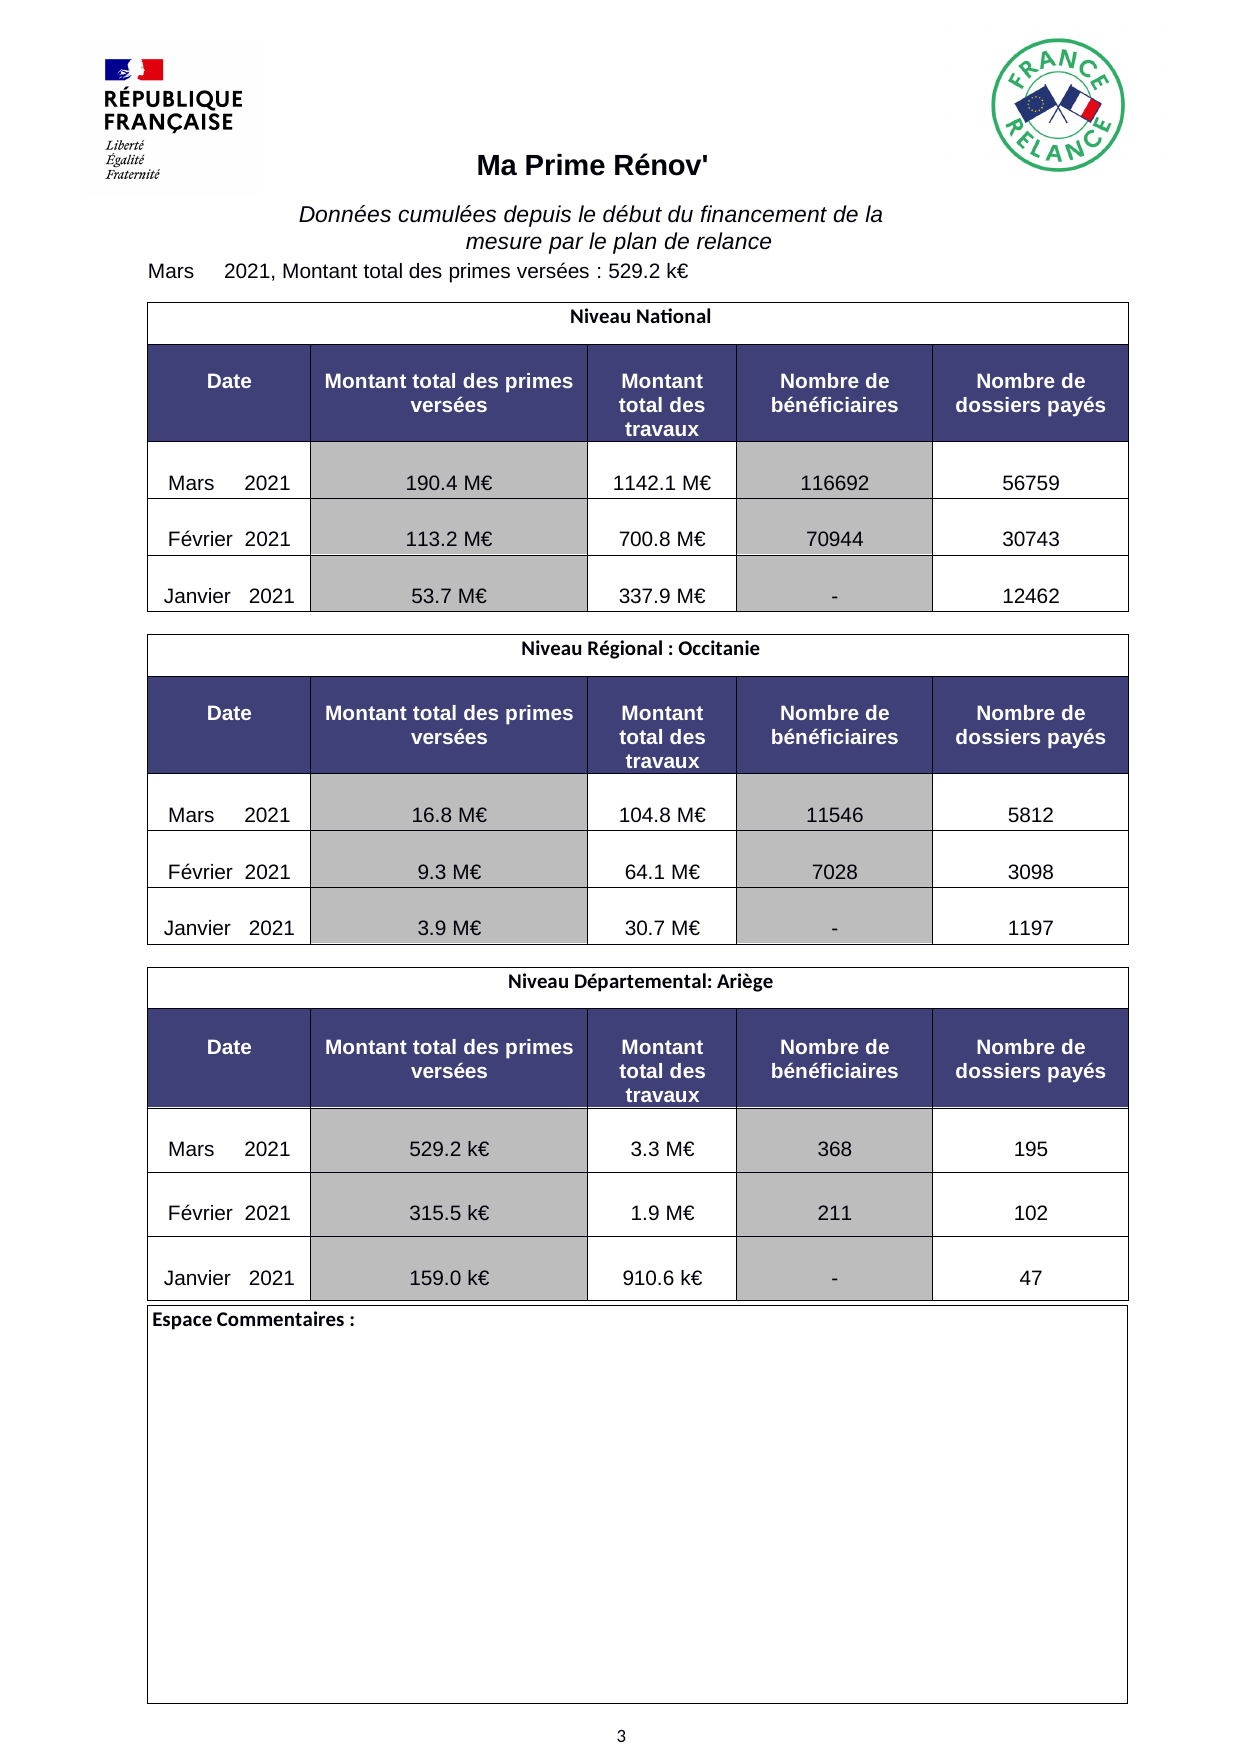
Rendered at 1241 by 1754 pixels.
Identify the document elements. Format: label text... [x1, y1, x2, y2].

table_cell 3098 [933, 831, 1128, 887]
table_cell 102 [933, 1173, 1128, 1236]
text Espace Commentaires : [148, 1306, 1127, 1332]
table_cell 30743 [933, 499, 1128, 554]
table_cell 7028 [737, 831, 932, 887]
table_cell - [737, 556, 932, 611]
table_cell Février 2021 [148, 1173, 310, 1236]
table_cell Nombre de bénéficiaires [737, 1009, 932, 1107]
table_cell - [737, 888, 932, 943]
table_cell Nombre de bénéficiaires [737, 345, 932, 441]
table_cell Janvier 2021 [148, 888, 310, 943]
table_cell 116692 [737, 442, 932, 498]
table_header Niveau National [148, 303, 1128, 344]
table_cell Date [148, 677, 310, 773]
table_cell Janvier 2021 [148, 1237, 310, 1300]
table_header Niveau Départemental: Ariège [148, 968, 1128, 1008]
table_cell 47 [933, 1237, 1128, 1300]
text Mars 2021, Montant total des primes versées : 529.2 k€ [148, 259, 1093, 283]
table_cell Nombre de dossiers payés [933, 677, 1128, 773]
table_cell Mars 2021 [148, 1109, 310, 1172]
table_cell 1142.1 M€ [588, 442, 736, 498]
table_cell 64.1 M€ [588, 831, 736, 887]
table_cell 113.2 M€ [311, 499, 587, 554]
table_cell Montant total des travaux [588, 345, 736, 441]
table_cell 30.7 M€ [588, 888, 736, 943]
table_cell 53.7 M€ [311, 556, 587, 611]
table_cell Nombre de dossiers payés [933, 1009, 1128, 1107]
table_cell 159.0 k€ [311, 1237, 587, 1300]
table_cell 70944 [737, 499, 932, 554]
table_cell 315.5 k€ [311, 1173, 587, 1236]
table_cell - [737, 1237, 932, 1300]
table_cell Montant total des travaux [588, 677, 736, 773]
table_cell Mars 2021 [148, 774, 310, 830]
table_cell Montant total des primes versées [311, 345, 587, 441]
table_cell Nombre de dossiers payés [933, 345, 1128, 441]
table_cell Février 2021 [148, 499, 310, 554]
table_cell 5812 [933, 774, 1128, 830]
table_cell Montant total des travaux [588, 1009, 736, 1107]
table_cell Mars 2021 [148, 442, 310, 498]
table_cell 11546 [737, 774, 932, 830]
table_cell Date [148, 1009, 310, 1107]
table_cell 337.9 M€ [588, 556, 736, 611]
table_cell 368 [737, 1109, 932, 1172]
table_cell 3.9 M€ [311, 888, 587, 943]
table_cell 12462 [933, 556, 1128, 611]
text 3 [0, 1724, 1238, 1747]
table_cell 1197 [933, 888, 1128, 943]
table_cell Montant total des primes versées [311, 677, 587, 773]
text Ma Prime Rénov' [263, 148, 926, 181]
picture [84, 39, 263, 200]
table_cell 9.3 M€ [311, 831, 587, 887]
table_cell 16.8 M€ [311, 774, 587, 830]
table_cell 910.6 k€ [588, 1237, 736, 1300]
table_cell 195 [933, 1109, 1128, 1172]
table_cell 211 [737, 1173, 932, 1236]
table_cell Janvier 2021 [148, 556, 310, 611]
table_cell 1.9 M€ [588, 1173, 736, 1236]
table_cell 3.3 M€ [588, 1109, 736, 1172]
text Données cumulées depuis le début du financement de la mesure par le plan de relance [148, 200, 1093, 254]
table_cell Date [148, 345, 310, 441]
picture [926, 17, 1189, 185]
table_cell 529.2 k€ [311, 1109, 587, 1172]
table_cell 104.8 M€ [588, 774, 736, 830]
table_cell Nombre de bénéficiaires [737, 677, 932, 773]
table_cell 700.8 M€ [588, 499, 736, 554]
table_cell Février 2021 [148, 831, 310, 887]
table_cell Montant total des primes versées [311, 1009, 587, 1107]
table_cell 56759 [933, 442, 1128, 498]
table_cell 190.4 M€ [311, 442, 587, 498]
table_header Niveau Régional : Occitanie [148, 635, 1128, 676]
